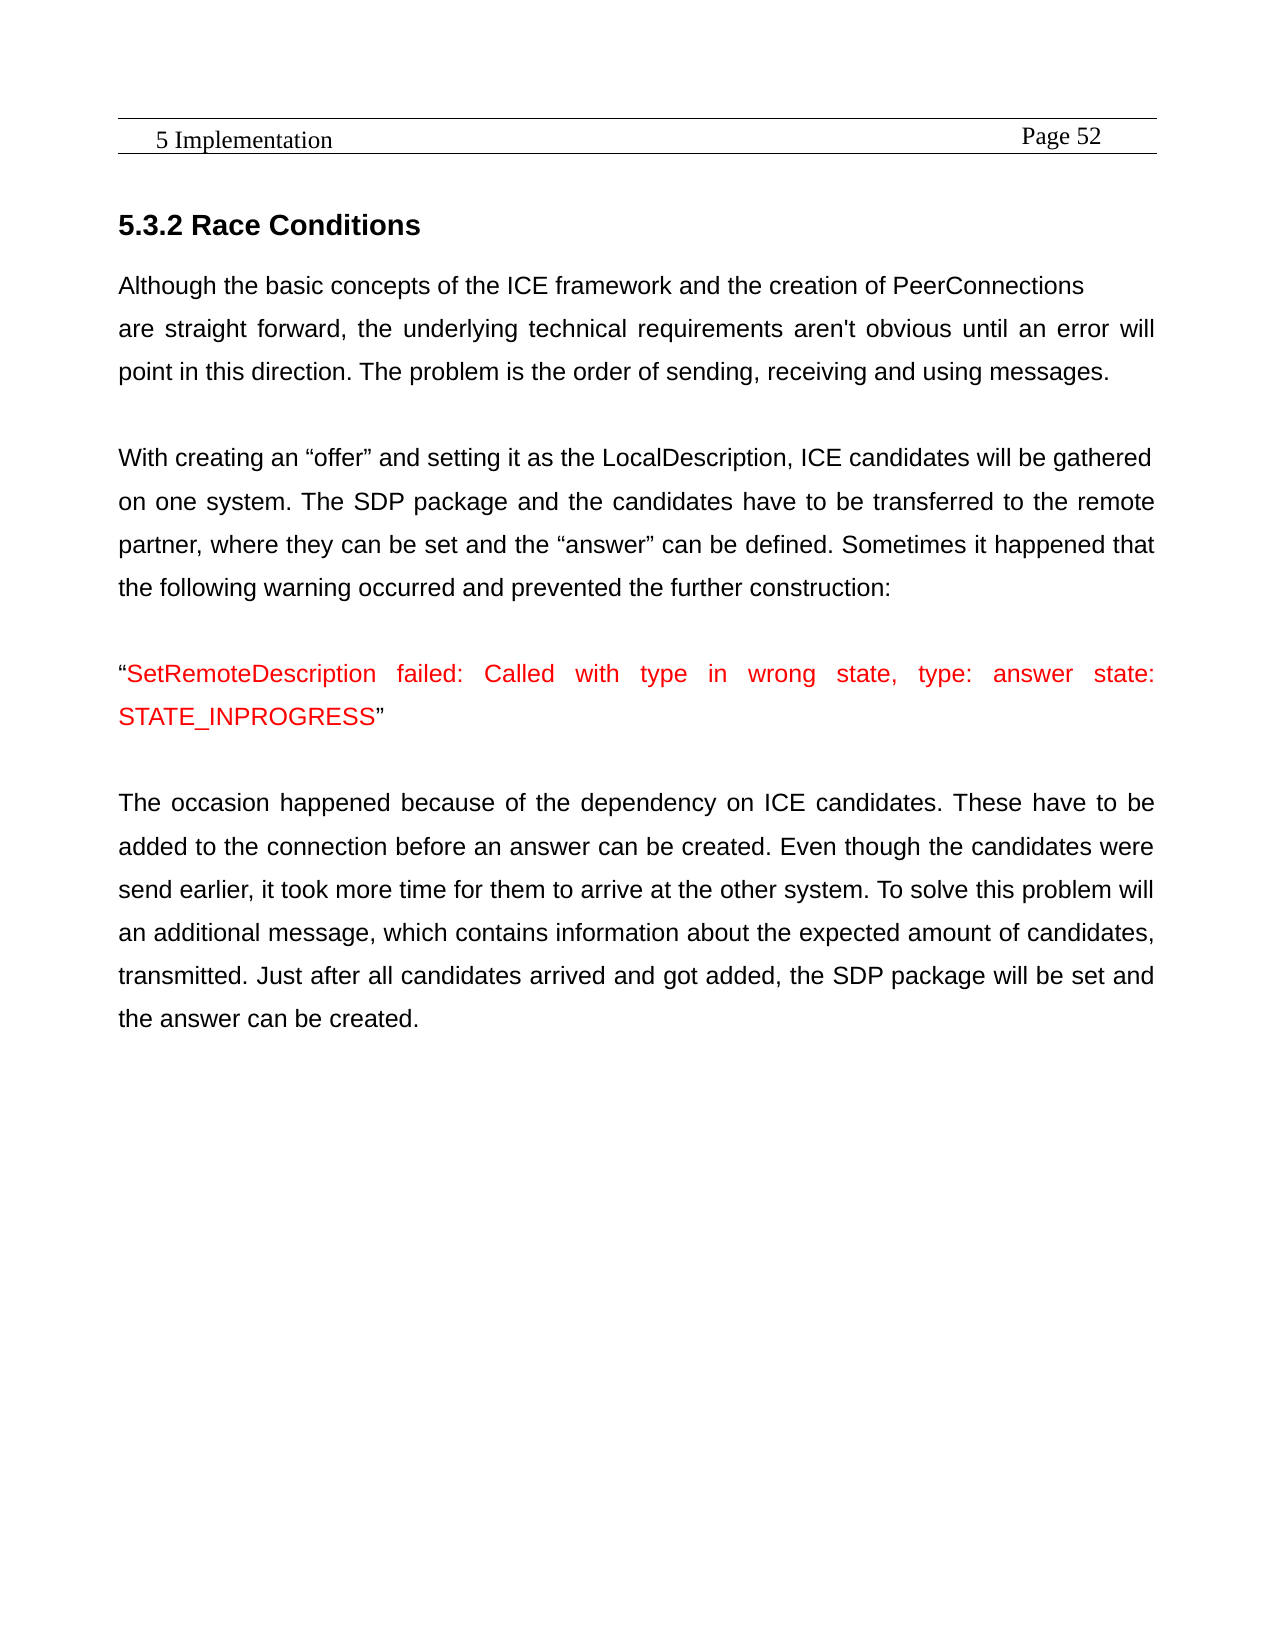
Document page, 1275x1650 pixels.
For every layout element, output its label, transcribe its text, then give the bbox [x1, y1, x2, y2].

text on one system. The SDP package and the candidates have to be transferred to the remote partner, where they can be set and the “answer” can be defined. Sometimes it happened that the following warning occurred and prevented the further construction: [118, 487, 1157, 602]
text Although the basic concepts of the ICE framework and the creation of PeerConnections [118, 271, 1157, 300]
subtitle 5.3.2 Race Conditions [118, 208, 1157, 242]
text With creating an “offer” and setting it as the LocalDescription, ICE candidates will be gathered [118, 443, 1157, 472]
text The occasion happened because of the dependency on ICE candidates. These have to be added to the connection before an answer can be created. Even though the candidates were send earlier, it took more time for them to arrive at the other system. To solve this problem will an additional message, which contains information about the expected amount of candidates, transmitted. Just after all candidates arrived and got added, the SDP package will be set and the answer can be created. [118, 788, 1157, 1033]
text are straight forward, the underlying technical requirements aren't obvious until an error will point in this direction. The problem is the order of sending, receiving and using messages. [118, 314, 1157, 386]
text “SetRemoteDescription failed: Called with type in wrong state, type: answer state: STATE_INPROGRESS” [118, 659, 1157, 731]
